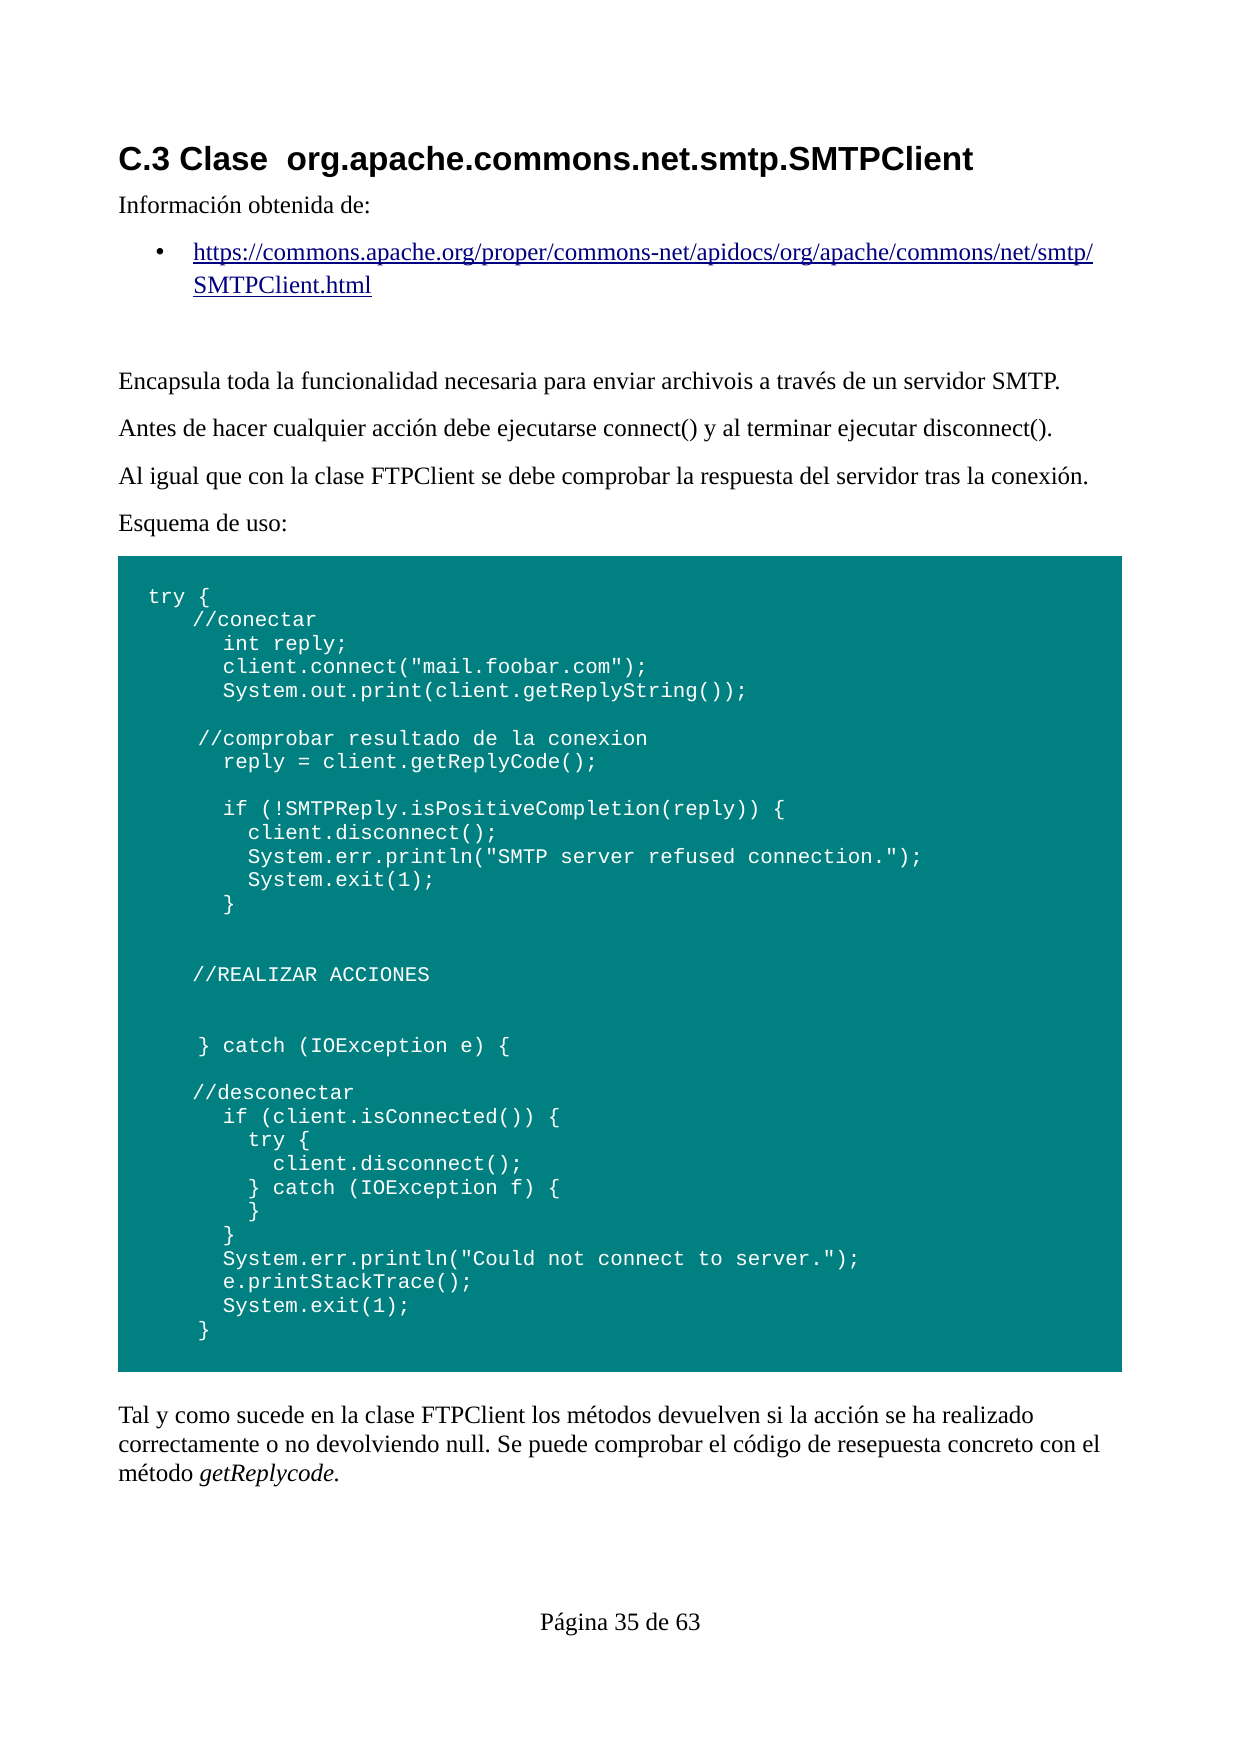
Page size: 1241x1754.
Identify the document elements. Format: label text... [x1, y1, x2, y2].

text int reply; [118, 633, 1122, 657]
subtitle C.3 Clase org.apache.commons.net.smtp.SMTPClient [118, 139, 1122, 177]
text client.disconnect(); [118, 822, 1122, 846]
text Al igual que con la clase FTPClient se debe comprobar la respuesta del servidor tras la conexión. [118, 461, 1122, 490]
text } catch (IOException f) { [118, 1177, 1122, 1200]
text Información obtenida de: [118, 190, 1122, 219]
text //comprobar resultado de la conexion [118, 727, 1122, 751]
text System.exit(1); [118, 1295, 1122, 1319]
text System.out.print(client.getReplyString()); [118, 680, 1122, 704]
text reply = client.getReplyCode(); [118, 751, 1122, 775]
text Tal y como sucede en la clase FTPClient los métodos devuelven si la acción se ha realizado correctamente o no devolviendo null. Se puede comprobar el código de resepuesta concreto con el método getReplycode. [118, 1401, 1122, 1487]
text System.err.println("SMTP server refused connection."); [118, 846, 1122, 869]
text //desconectar [118, 1082, 1122, 1106]
text } [118, 1224, 1122, 1248]
text } catch (IOException e) { [118, 1035, 1122, 1058]
text //conectar [118, 609, 1122, 633]
text System.err.println("Could not connect to server."); [118, 1248, 1122, 1271]
text } [118, 1319, 1122, 1372]
text e.printStackTrace(); [118, 1271, 1122, 1295]
text //REALIZAR ACCIONES [118, 964, 1122, 988]
text try { [118, 556, 1122, 609]
list https://commons.apache.org/proper/commons-net/apidocs/org/apache/commons/net/smtp/SMTPClient.html [156, 237, 1122, 299]
text } [118, 1200, 1122, 1224]
text Esquema de uso: [118, 508, 1122, 537]
text Antes de hacer cualquier acción debe ejecutarse connect() y al terminar ejecutar disconnect(). [118, 413, 1122, 442]
text client.connect("mail.foobar.com"); [118, 657, 1122, 680]
text if (client.isConnected()) { [118, 1106, 1122, 1129]
text } [118, 893, 1122, 917]
text System.exit(1); [118, 869, 1122, 893]
text try { [118, 1129, 1122, 1153]
text Encapsula toda la funcionalidad necesaria para enviar archivois a través de un servidor SMTP. [118, 366, 1122, 394]
text if (!SMTPReply.isPositiveCompletion(reply)) { [118, 798, 1122, 822]
text client.disconnect(); [118, 1153, 1122, 1177]
